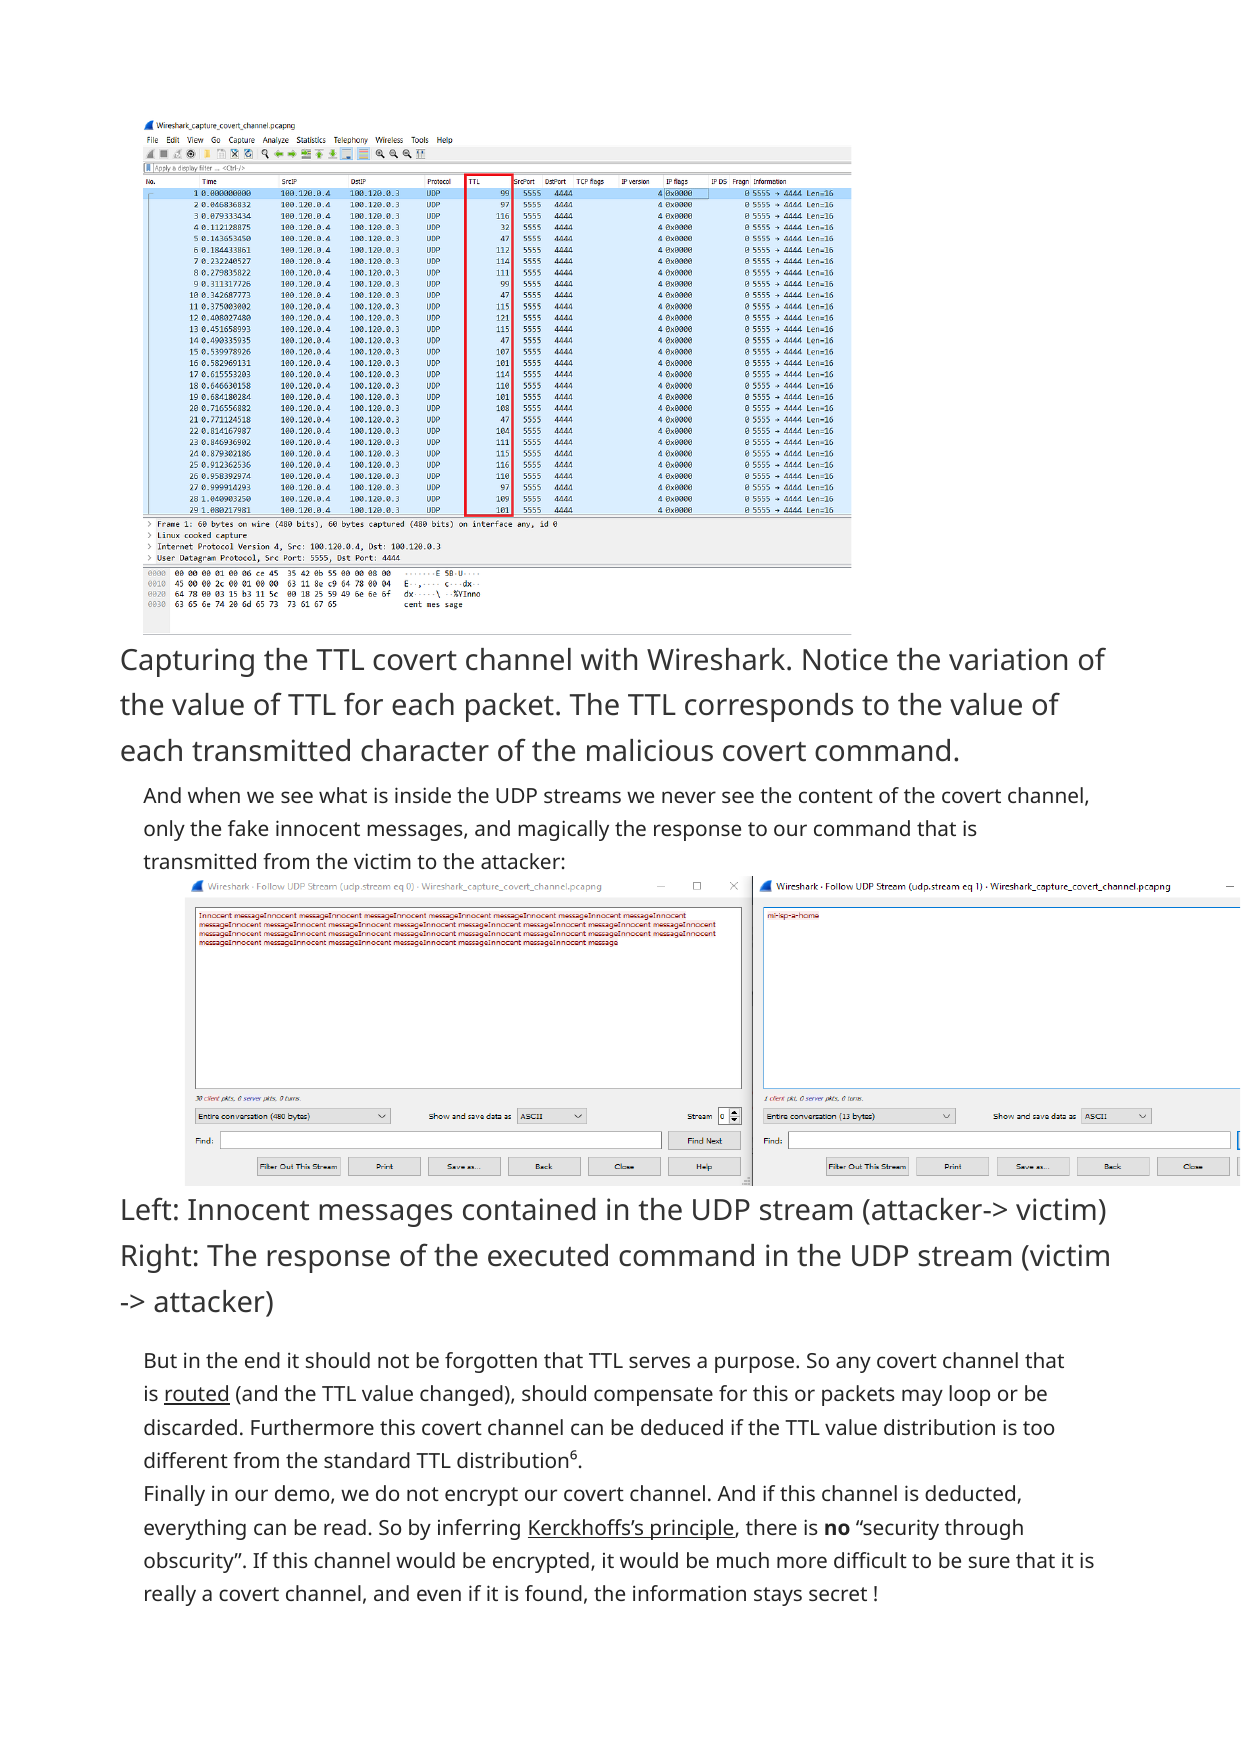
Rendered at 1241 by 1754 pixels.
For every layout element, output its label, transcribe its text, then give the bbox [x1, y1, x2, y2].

picture [143, 118, 852, 635]
picture [184, 876, 1241, 1186]
text But in the end it should not be forgotten that TTL serves a purpose. So any covert channel that is routed (and the TTL value changed), should compensate for this or packets may loop or be discarded. Furthermore this covert channel can be deduced if the TTL value distribution is too different from the standard TTL distribution⁶. [143, 1341, 1097, 1474]
text Left: Innocent messages contained in the UDP stream (attacker-> victim) Right: The response of the executed command in the UDP stream (victim -> attacker) [118, 1189, 1122, 1321]
text Capturing the TTL covert channel with Wireshark. Notice the variation of the value of TTL for each packet. The TTL corresponds to the value of each transmitted character of the malicious covert command. [118, 639, 1122, 770]
text Finally in our demo, we do not encrypt our covert channel. And if this channel is deducted, everything can be read. So by inferring Kerckhoffs’s principle, there is no “security through obscurity”. If this channel would be encrypted, it would be much more difficult to be sure that it is really a covert channel, and even if it is found, the information stays secret ! [143, 1474, 1097, 1608]
text And when we see what is inside the UDP streams we never see the content of the covert channel, only the fake innocent messages, and magically the response to our command that is transmitted from the victim to the attacker: [143, 776, 1097, 876]
